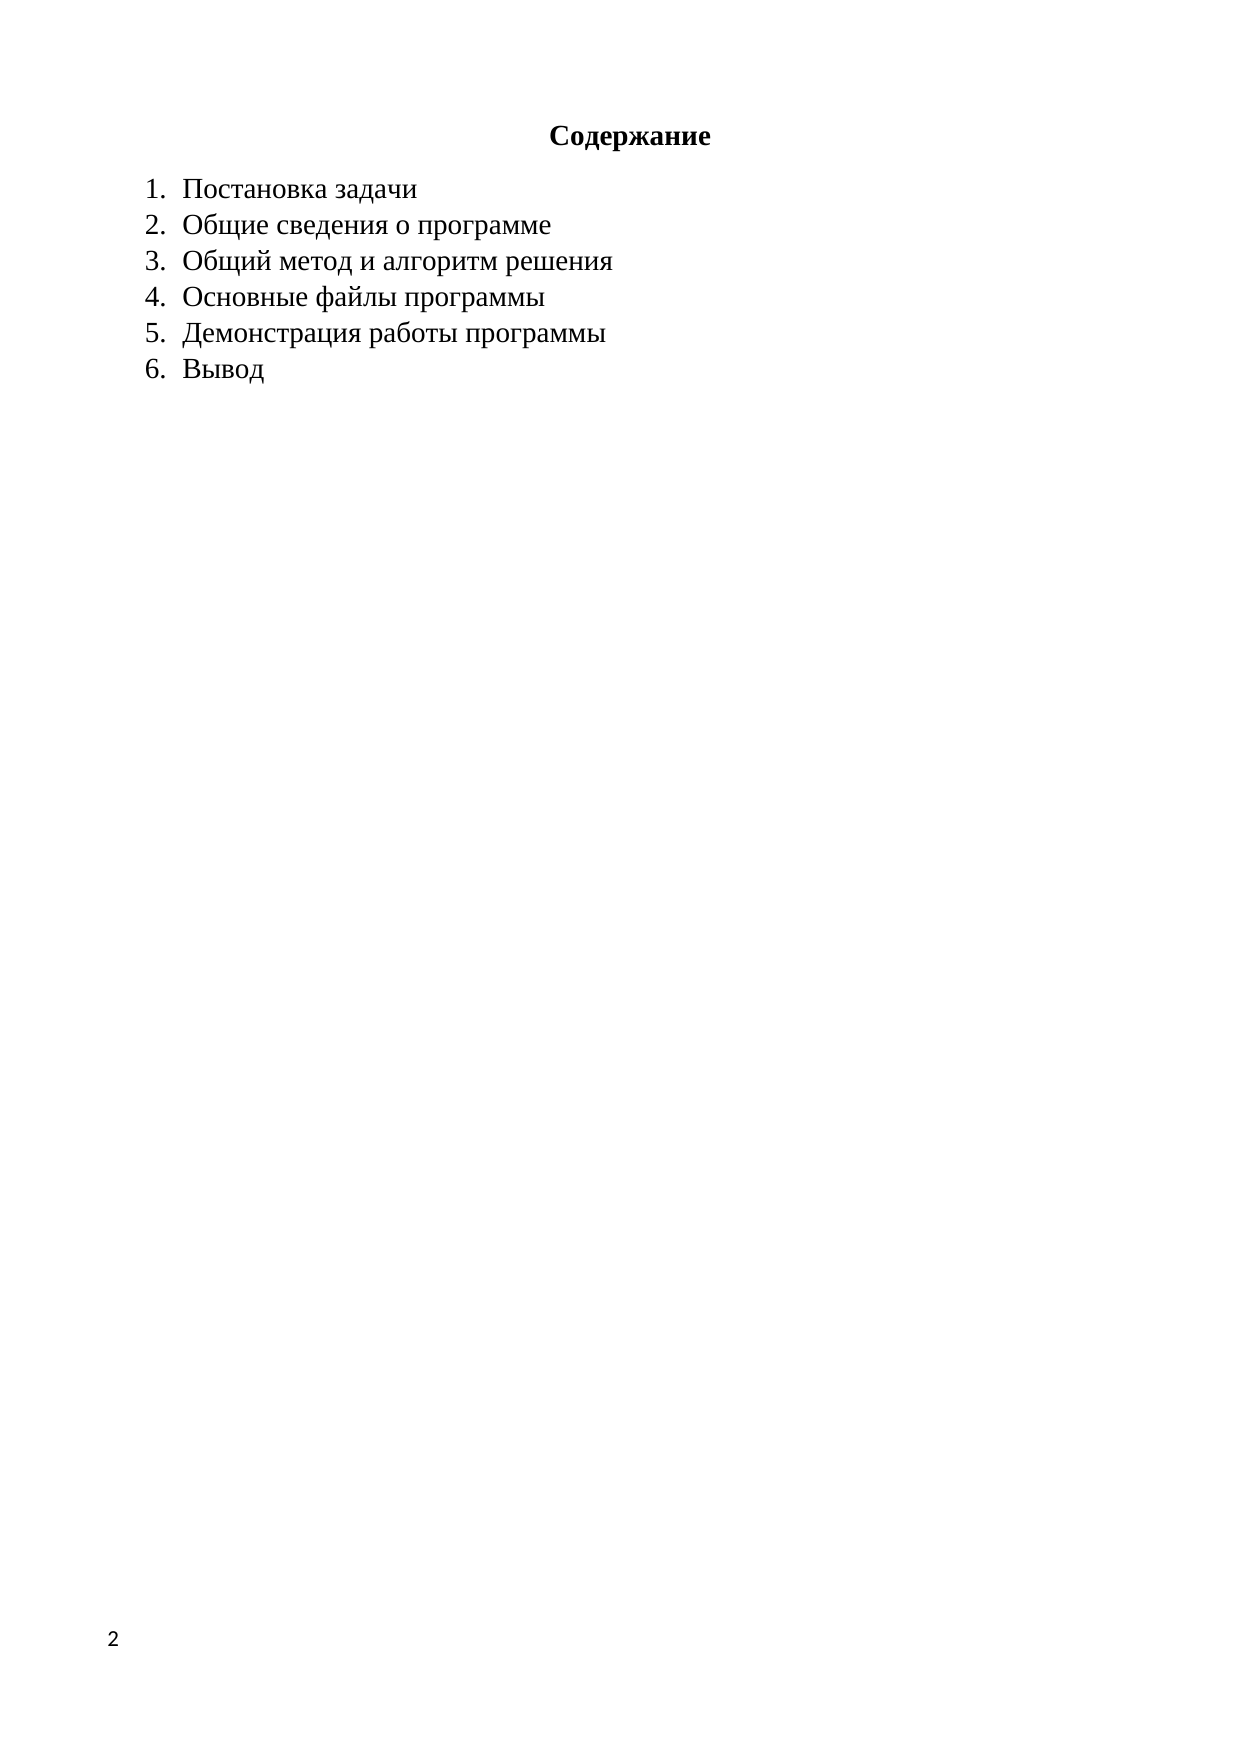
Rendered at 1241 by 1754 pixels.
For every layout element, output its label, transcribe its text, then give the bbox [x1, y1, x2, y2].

list Общие сведения о программе [144, 207, 1153, 241]
list Демонстрация работы программы [144, 316, 1153, 349]
text Содержание [107, 118, 1153, 152]
list Постановка задачи [144, 171, 1153, 204]
list Общий метод и алгоритм решения [144, 243, 1153, 277]
list Вывод [144, 352, 1153, 385]
list Основные файлы программы [144, 279, 1153, 313]
